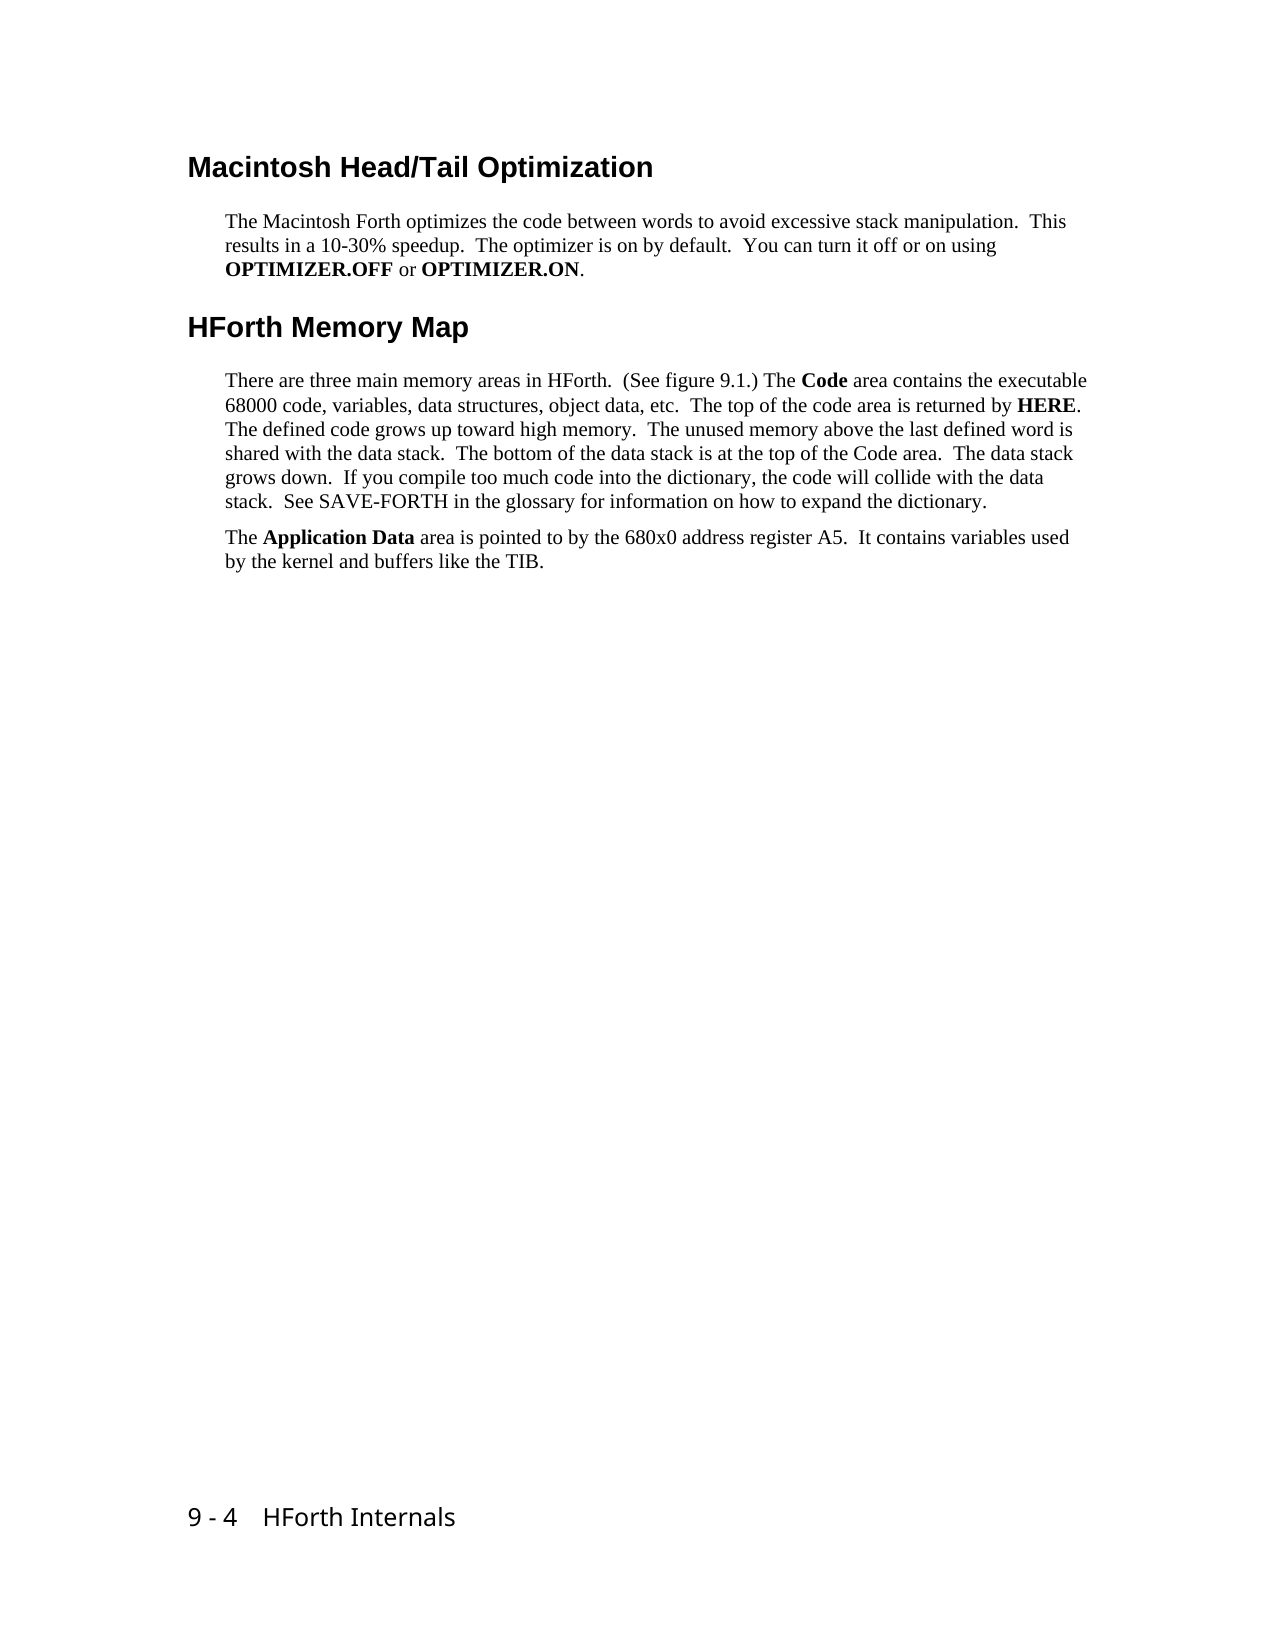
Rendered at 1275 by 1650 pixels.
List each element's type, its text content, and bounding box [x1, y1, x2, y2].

text The Macintosh Forth optimizes the code between words to avoid excessive stack manipulation. This results in a 10-30% speedup. The optimizer is on by default. You can turn it off or on using OPTIMIZER.OFF or OPTIMIZER.ON. [225, 208, 1087, 281]
subtitle HForth Memory Map [187, 310, 1087, 343]
text The Application Data area is pointed to by the 680x0 address register A5. It contains variables used by the kernel and buffers like the TIB. [225, 525, 1087, 573]
text There are three main memory areas in HForth. (See figure 9.1.) The Code area contains the executable 68000 code, variables, data structures, object data, etc. The top of the code area is returned by HERE. The defined code grows up toward high memory. The unused memory above the last defined word is shared with the data stack. The bottom of the data stack is at the top of the Code area. The data stack grows down. If you compile too much code into the dictionary, the code will collide with the data stack. See SAVE-FORTH in the glossary for information on how to expand the dictionary. [225, 368, 1087, 513]
subtitle Macintosh Head/Tail Optimization [187, 150, 1087, 183]
